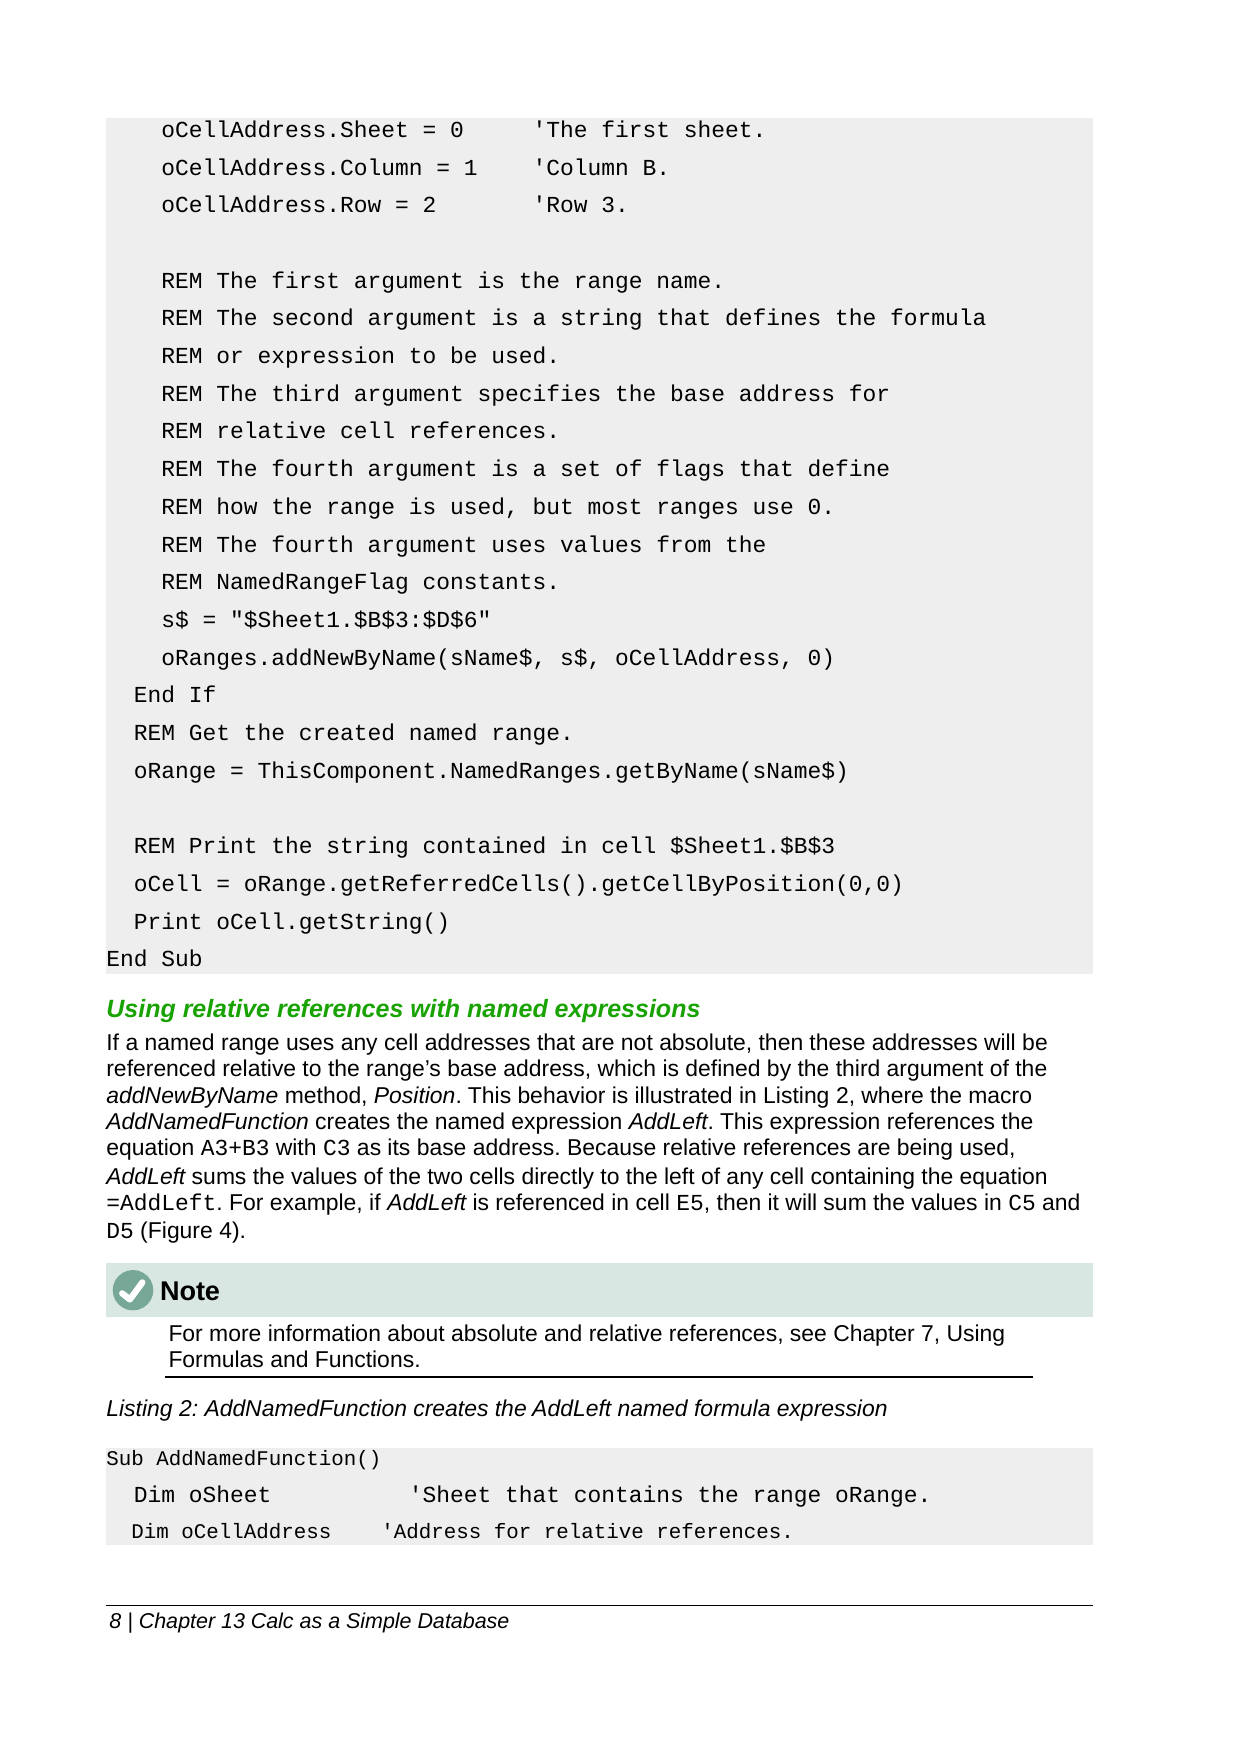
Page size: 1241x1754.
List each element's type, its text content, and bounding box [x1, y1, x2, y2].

text REM The first argument is the range name. [106, 269, 1093, 295]
text REM Get the created named range. [106, 721, 1093, 747]
text oCellAddress.Row = 2 'Row 3. [106, 193, 1093, 219]
text REM how the range is used, but most ranges use 0. [106, 495, 1093, 521]
text REM The fourth argument is a set of flags that define [106, 457, 1093, 483]
text oRange = ThisComponent.NamedRanges.getByName(sName$) [106, 759, 1093, 785]
text REM The fourth argument uses values from the [106, 533, 1093, 559]
text REM or expression to be used. [106, 344, 1093, 370]
text Dim oSheet 'Sheet that contains the range oRange. [106, 1483, 1093, 1509]
text REM The third argument specifies the base address for [106, 382, 1093, 408]
text REM Print the string contained in cell $Sheet1.$B$3 [106, 834, 1093, 861]
text Dim oCellAddress 'Address for relative references. [106, 1521, 1093, 1545]
text oRanges.addNewByName(sName$, s$, oCellAddress, 0) [106, 646, 1093, 672]
text Print oCell.getString() [106, 910, 1093, 936]
subtitle Using relative references with named expressions [106, 994, 1093, 1023]
text s$ = "$Sheet1.$B$3:$D$6" [106, 608, 1093, 634]
text If a named range uses any cell addresses that are not absolute, then these addresses will be referenced relative to the range’s base address, which is defined by the third argument of the addNewByName method, Position. This behavior is illustrated in Listing 2, where the macro AddNamedFunction creates the named expression AddLeft. This expression references the equation A3+B3 with C3 as its base address. Because relative references are being used, AddLeft sums the values of the two cells directly to the left of any cell containing the equation =AddLeft. For example, if AddLeft is referenced in cell E5, then it will sum the values in C5 and D5 (Figure 4). [106, 1029, 1093, 1246]
text REM NamedRangeFlag constants. [106, 571, 1093, 597]
text REM relative cell references. [106, 420, 1093, 446]
text Sub AddNamedFunction() [106, 1448, 1093, 1472]
text Listing 2: AddNamedFunction creates the AddLeft named formula expression [106, 1395, 1093, 1422]
text oCellAddress.Sheet = 0 'The first sheet. [106, 118, 1093, 144]
text End Sub [106, 948, 1093, 974]
text For more information about absolute and relative references, see Chapter 7, Using Formulas and Functions. [165, 1317, 1033, 1376]
text oCell = oRange.getReferredCells().getCellByPosition(0,0) [106, 872, 1093, 898]
subtitle Note [106, 1263, 1093, 1317]
text oCellAddress.Column = 1 'Column B. [106, 156, 1093, 182]
text End If [106, 684, 1093, 710]
text REM The second argument is a string that defines the formula [106, 307, 1093, 333]
